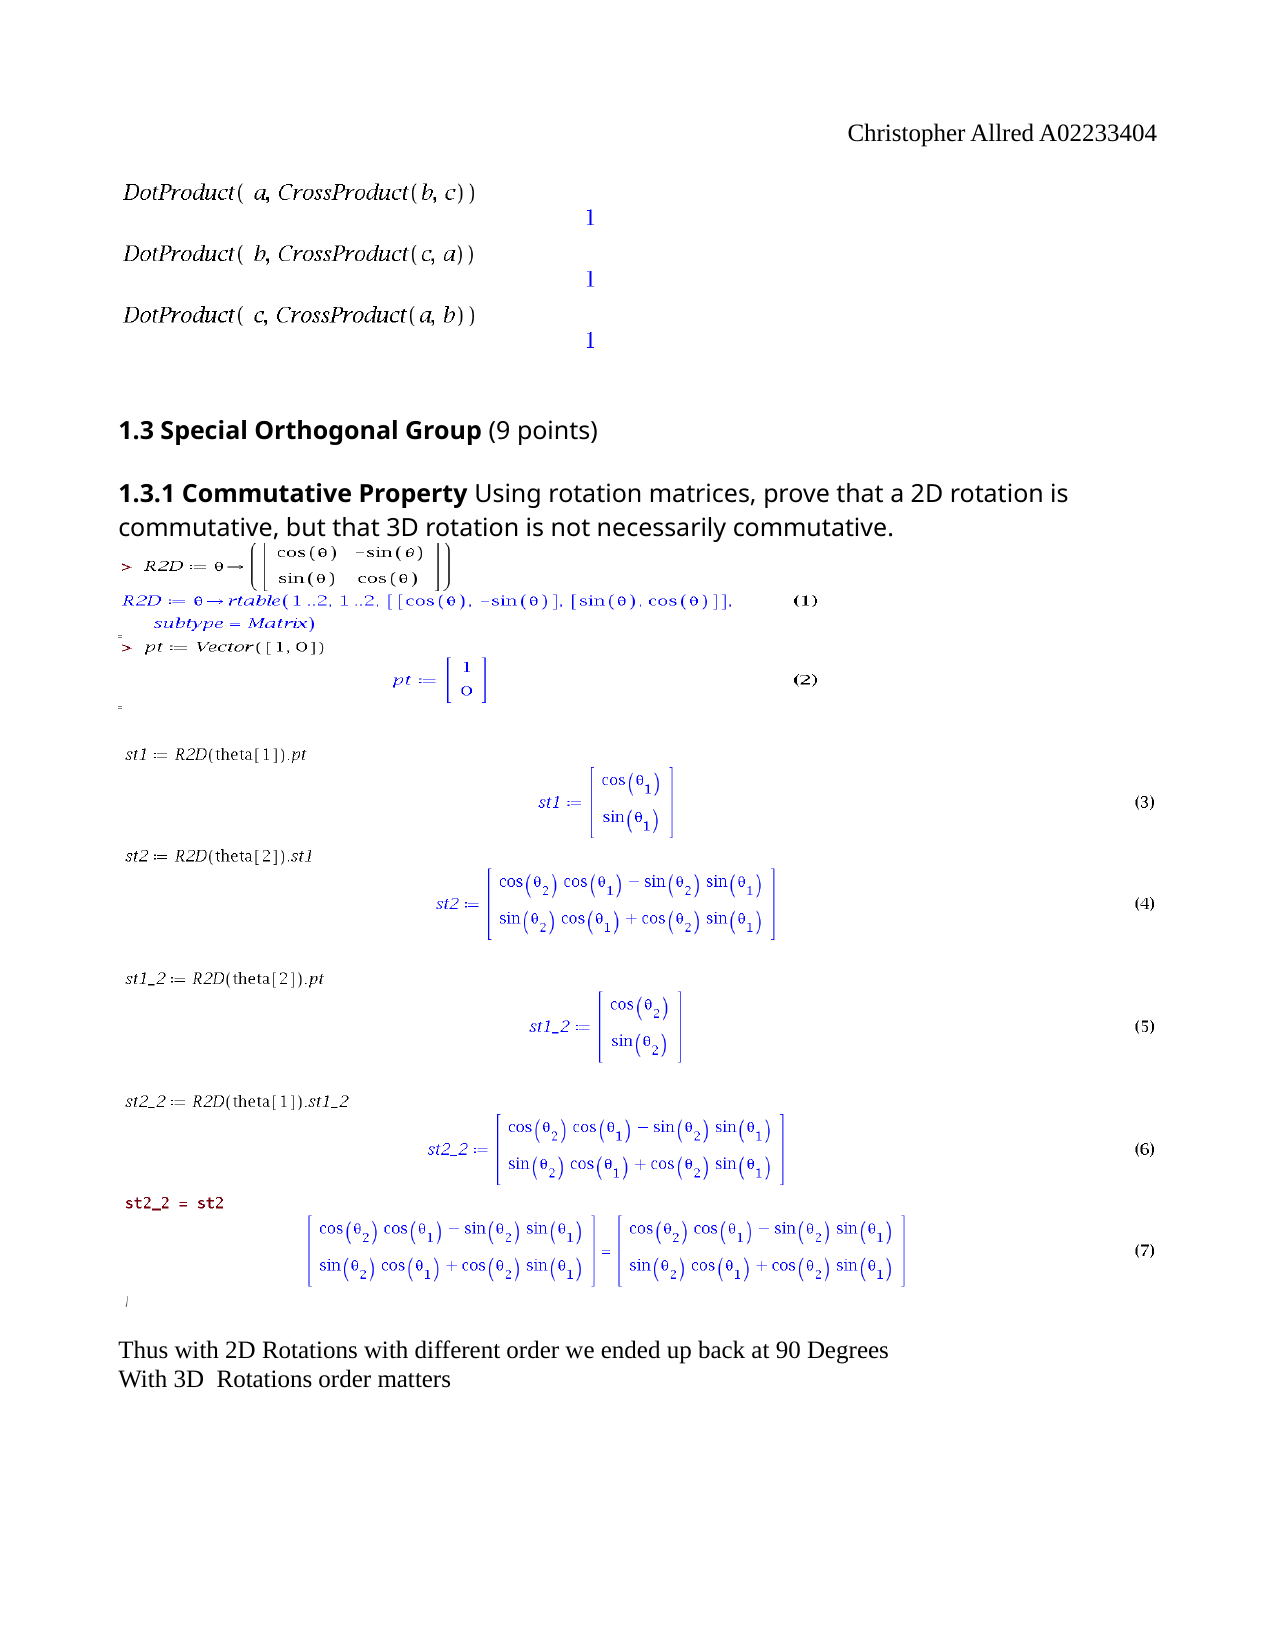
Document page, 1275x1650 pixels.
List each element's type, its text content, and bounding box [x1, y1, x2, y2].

text 1.3.1 Commutative Property Using rotation matrices, prove that a 2D rotation is commutative, but that 3D rotation is not necessarily commutative. [118, 475, 1157, 543]
picture [118, 543, 819, 713]
text 1.3 Special Orthogonal Group (9 points) [118, 413, 1157, 447]
text With 3D Rotations order matters [118, 1364, 1157, 1392]
picture [118, 741, 1157, 1307]
text Thus with 2D Rotations with different order we ended up back at 90 Degrees [118, 1335, 1157, 1364]
picture [118, 176, 610, 355]
